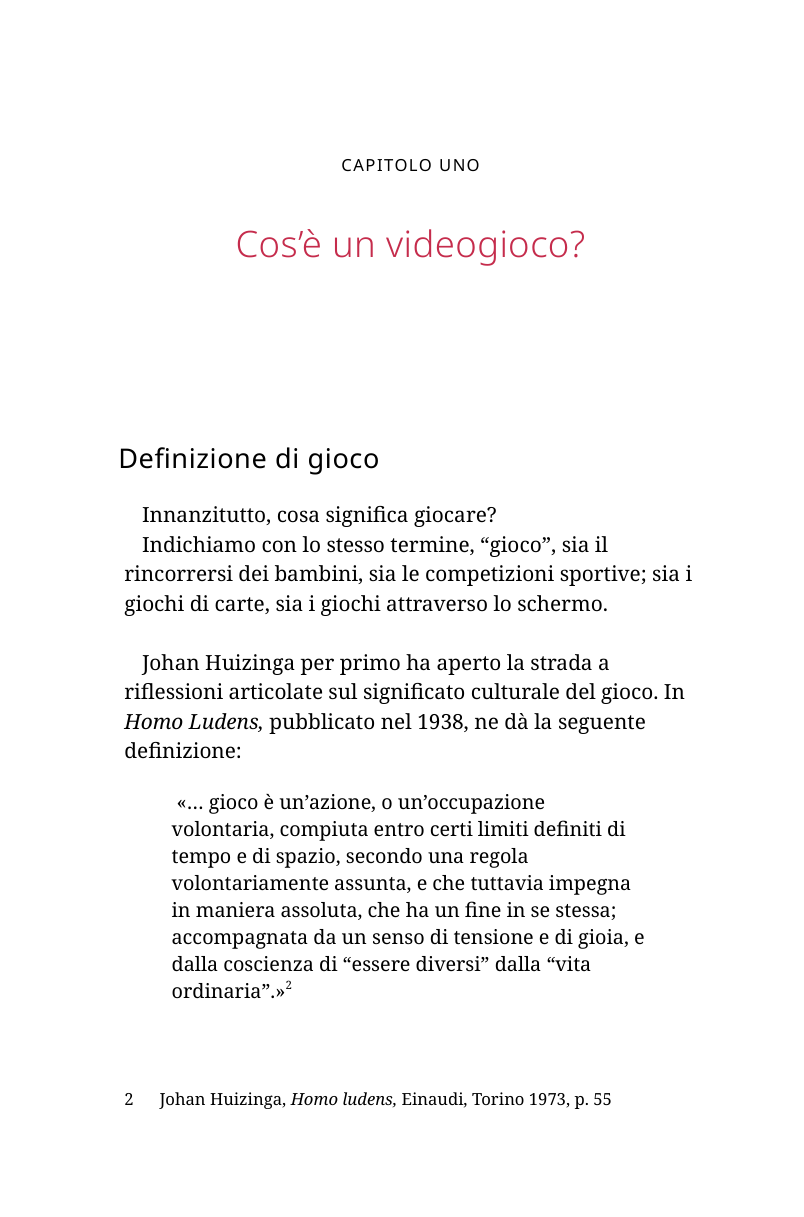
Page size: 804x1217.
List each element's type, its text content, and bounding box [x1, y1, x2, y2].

subtitle Capitolo uno [124, 153, 697, 176]
text «… gioco è un’azione, o un’occupazione volontaria, compiuta entro certi limiti definiti di tempo e di spazio, secondo una regola volontariamente assunta, e che tuttavia impegna in maniera assoluta, che ha un fine in se stessa; accompagnata da un senso di tensione e di gioia, e dalla coscienza di “essere diversi” dalla “vita ordinaria”.» [171, 788, 649, 1004]
text Johan Huizinga per primo ha aperto la strada a riflessioni articolate sul significato culturale del gioco. In Homo Ludens, pubblicato nel 1938, ne dà la seguente definizione: [124, 647, 697, 765]
subtitle Cos’è un videogioco? [124, 218, 697, 268]
subtitle Definizione di gioco [118, 439, 697, 476]
text Johan Huizinga, Homo ludens, Einaudi, Torino 1973, p. 55 [124, 1088, 697, 1110]
text Innanzitutto, cosa significa giocare? [124, 499, 697, 529]
text Indichiamo con lo stesso termine, “gioco”, sia il rincorrersi dei bambini, sia le competizioni sportive; sia i giochi di carte, sia i giochi attraverso lo schermo. [124, 529, 697, 617]
